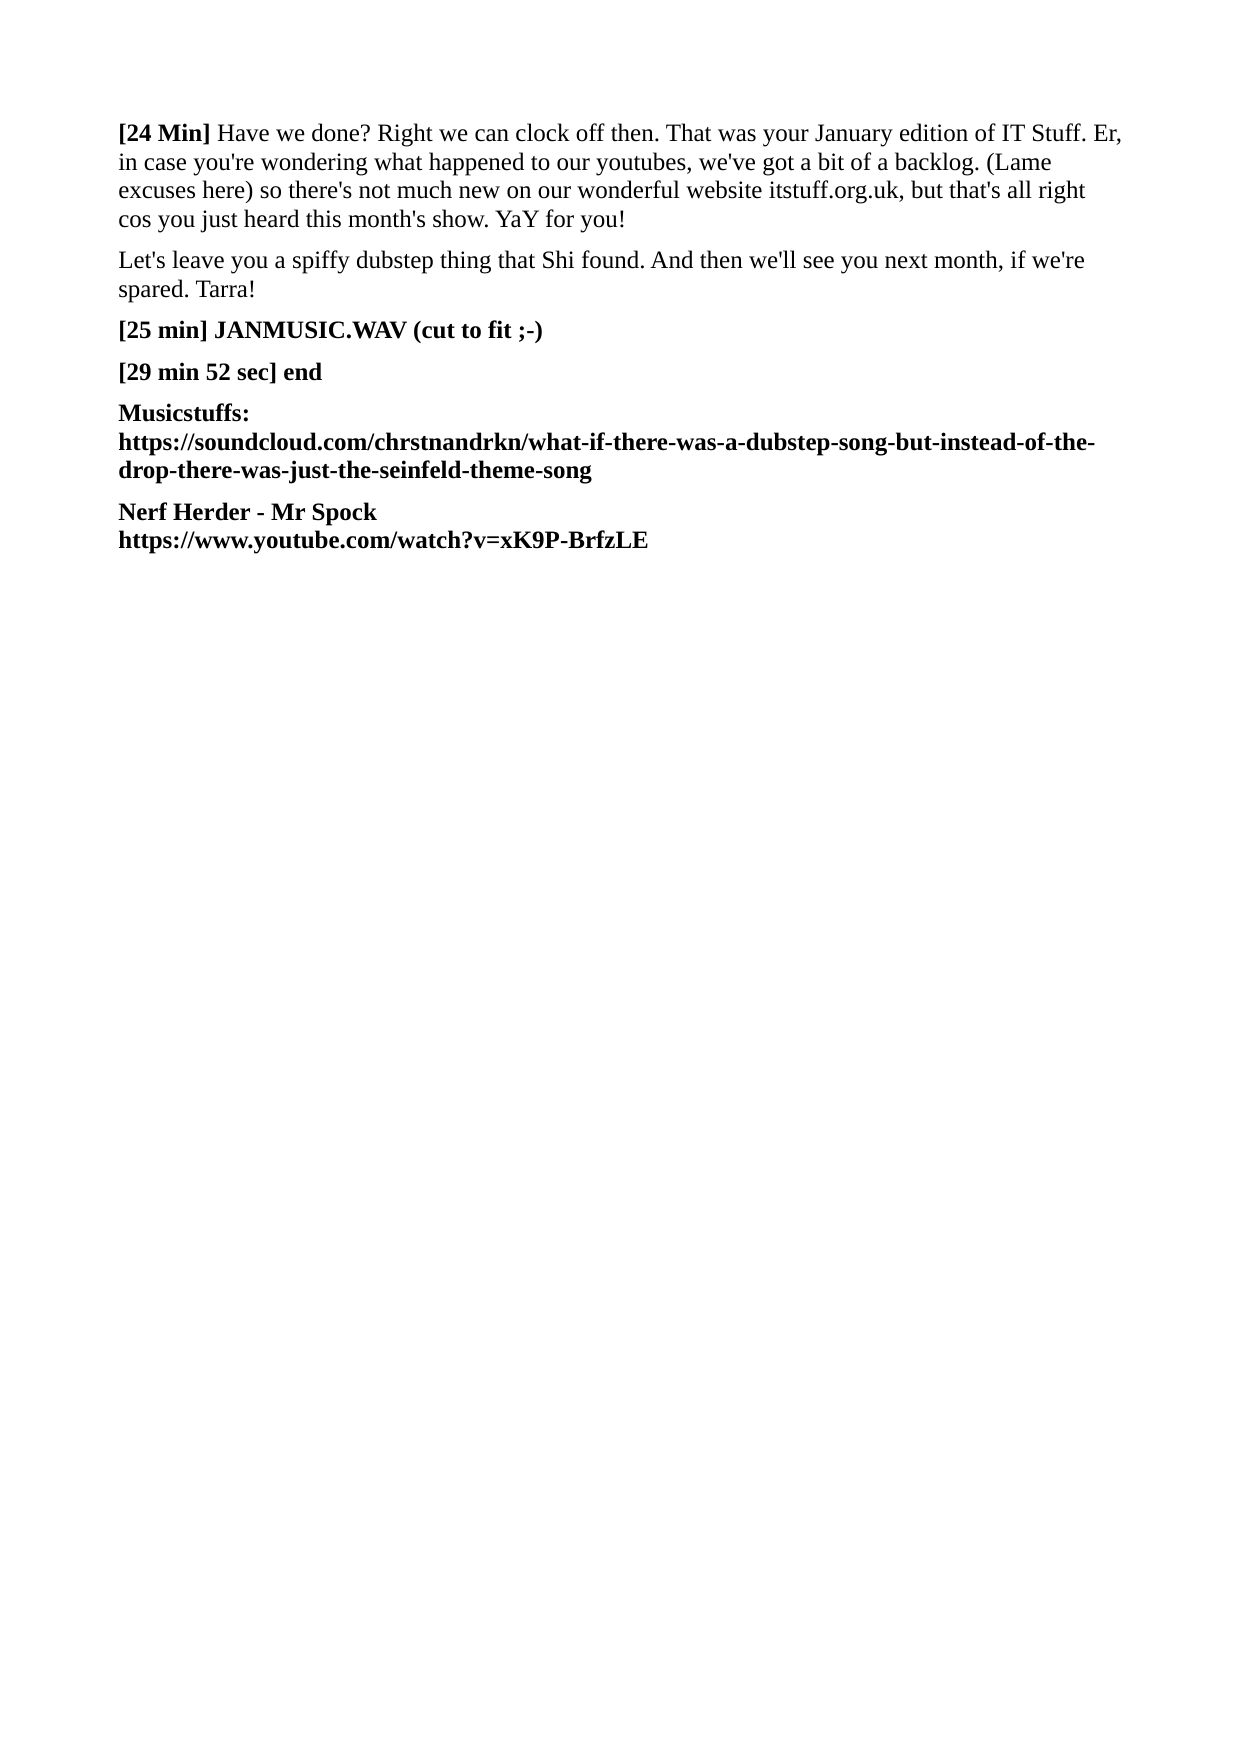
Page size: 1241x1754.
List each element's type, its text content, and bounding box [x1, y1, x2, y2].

text Musicstuffs: https://soundcloud.com/chrstnandrkn/what-if-there-was-a-dubstep-song-but-instead-of-the-drop-there-was-just-the-seinfeld-theme-song [118, 398, 1122, 484]
text Let's leave you a spiffy dubstep thing that Shi found. And then we'll see you next month, if we're spared. Tarra! [118, 246, 1122, 303]
text Nerf Herder - Mr Spock https://www.youtube.com/watch?v=xK9P-BrfzLE [118, 497, 1122, 583]
text [24 Min] Have we done? Right we can clock off then. That was your January edition of IT Stuff. Er, in case you're wondering what happened to our youtubes, we've got a bit of a backlog. (Lame excuses here) so there's not much new on our wonderful website itstuff.org.uk, but that's all right cos you just heard this month's show. YaY for you! [118, 118, 1122, 233]
text [25 min] JANMUSIC.WAV (cut to fit ;-) [118, 316, 1122, 344]
text [29 min 52 sec] end [118, 357, 1122, 386]
